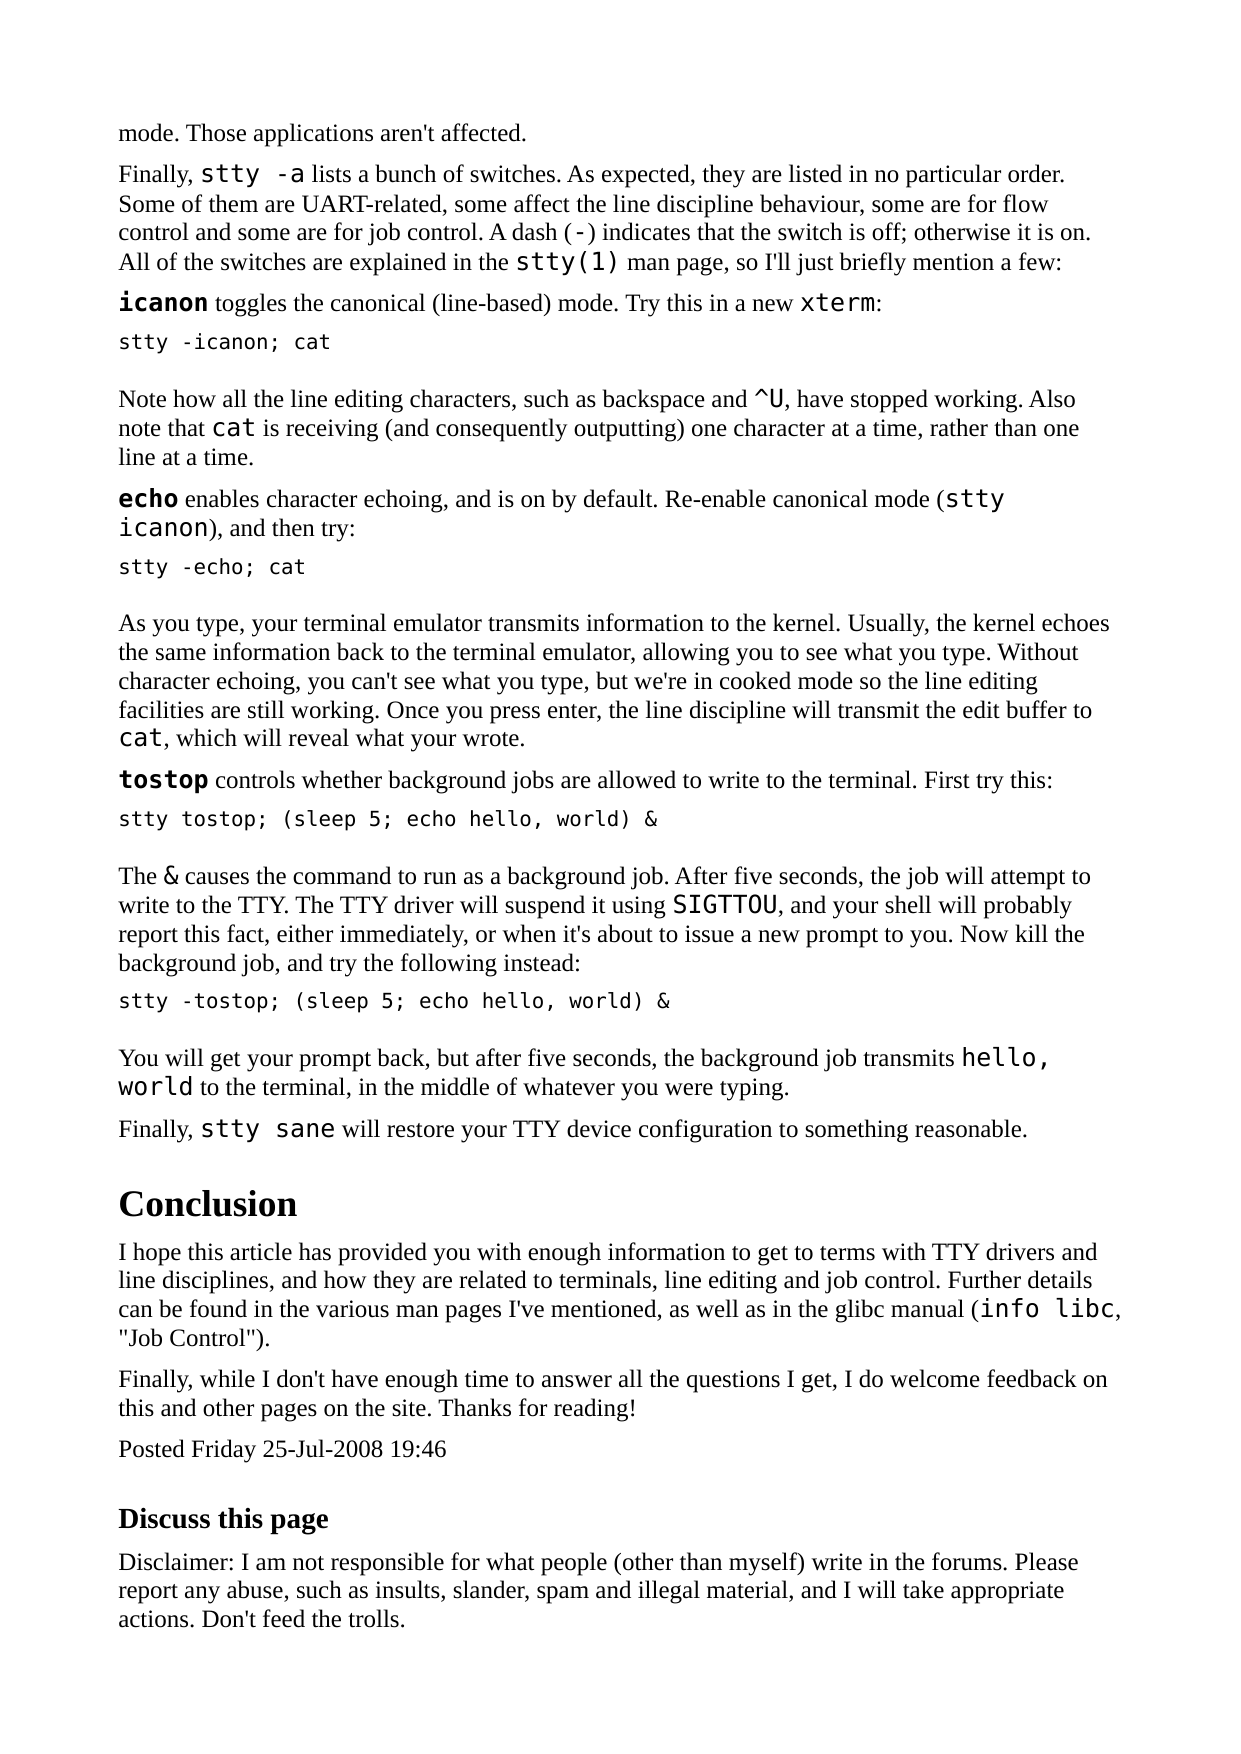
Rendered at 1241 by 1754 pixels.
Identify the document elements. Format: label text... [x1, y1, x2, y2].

text stty -echo; cat [118, 555, 1122, 579]
text Finally, while I don't have enough time to answer all the questions I get, I do welcome feedback on this and other pages on the site. Thanks for reading! [118, 1364, 1122, 1422]
text Finally, stty -a lists a bunch of switches. As expected, they are listed in no particular order. Some of them are UART-related, some affect the line discipline behaviour, some are for flow control and some are for job control. A dash (-) indicates that the switch is off; otherwise it is on. All of the switches are explained in the stty(1) man page, so I'll just briefly mention a few: [118, 159, 1122, 276]
text echo enables character echoing, and is on by default. Re-enable canonical mode (stty icanon), and then try: [118, 484, 1122, 542]
text mode. Those applications aren't affected. [118, 118, 1122, 147]
text Finally, stty sane will restore your TTY device configuration to something reasonable. [118, 1114, 1122, 1143]
subtitle Discuss this page [118, 1501, 1122, 1534]
subtitle Conclusion [118, 1181, 1122, 1224]
text Note how all the line editing characters, such as backspace and ^U, have stopped working. Also note that cat is receiving (and consequently outputting) one character at a time, rather than one line at a time. [118, 384, 1122, 471]
text Posted Friday 25-Jul-2008 19:46 [118, 1434, 1122, 1463]
text I hope this article has provided you with enough information to get to terms with TTY drivers and line disciplines, and how they are related to terminals, line editing and job control. Further details can be found in the various man pages I've mentioned, as well as in the glibc manual (info libc, "Job Control"). [118, 1237, 1122, 1352]
text The & causes the command to run as a background job. After five seconds, the job will attempt to write to the TTY. The TTY driver will suspend it using SIGTTOU, and your shell will probably report this fact, either immediately, or when it's about to issue a new prompt to you. Now kill the background job, and try the following instead: [118, 861, 1122, 977]
text tostop controls whether background jobs are allowed to write to the terminal. First try this: [118, 765, 1122, 794]
text Disclaimer: I am not responsible for what people (other than myself) write in the forums. Please report any abuse, such as insults, slander, spam and illegal material, and I will take appropriate actions. Don't feed the trolls. [118, 1547, 1122, 1633]
text stty tostop; (sleep 5; echo hello, world) & [118, 807, 1122, 831]
text You will get your prompt back, but after five seconds, the background job transmits hello, world to the terminal, in the middle of whatever you were typing. [118, 1043, 1122, 1102]
text stty -icanon; cat [118, 330, 1122, 354]
text stty -tostop; (sleep 5; echo hello, world) & [118, 989, 1122, 1014]
text icanon toggles the canonical (line-based) mode. Try this in a new xterm: [118, 288, 1122, 318]
text As you type, your terminal emulator transmits information to the kernel. Usually, the kernel echoes the same information back to the terminal emulator, allowing you to see what you type. Without character echoing, you can't see what you type, but we're in cooked mode so the line editing facilities are still working. Once you press enter, the line discipline will transmit the edit buffer to cat, which will reveal what your wrote. [118, 608, 1122, 753]
